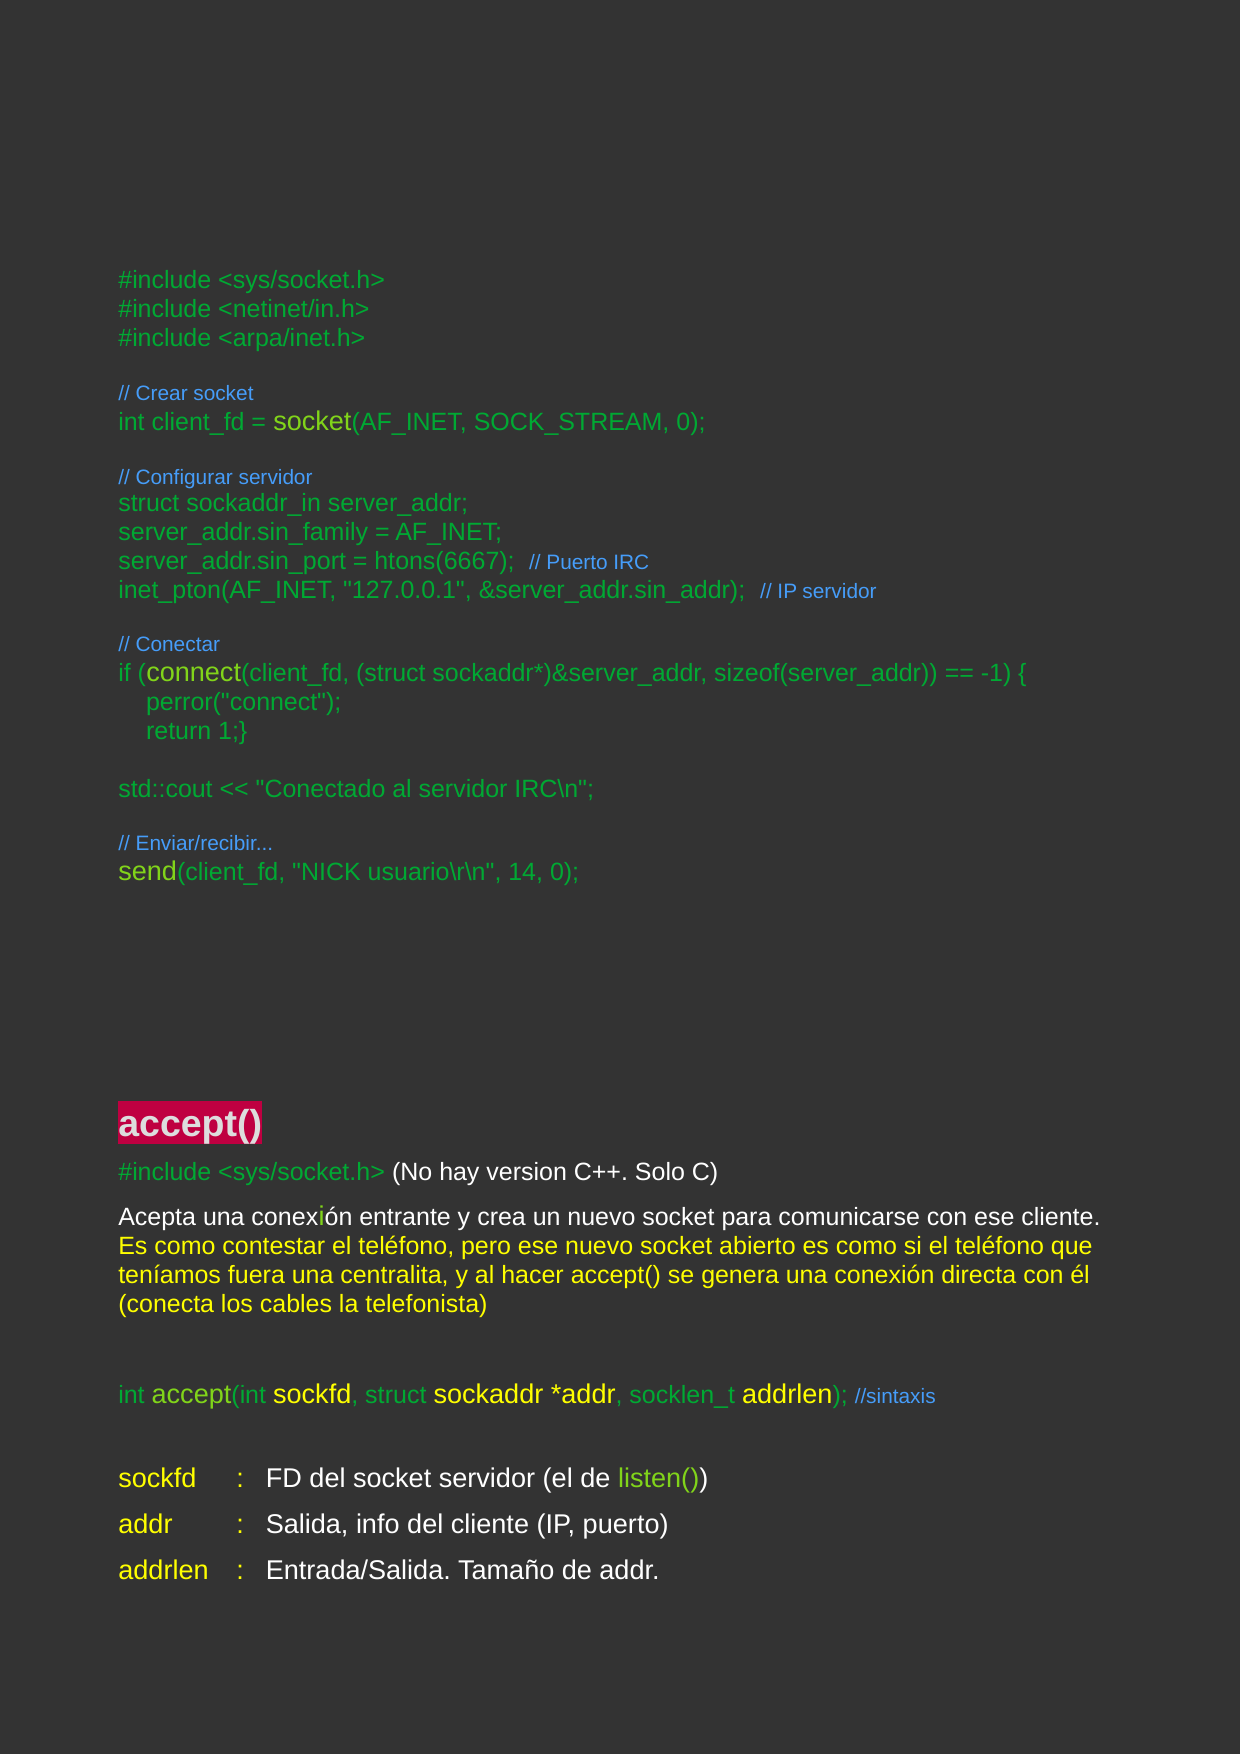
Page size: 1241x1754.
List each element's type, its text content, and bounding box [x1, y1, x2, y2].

text int accept(int sockfd, struct sockaddr *addr, socklen_t addrlen); //sintaxis [118, 1378, 1122, 1409]
text #include <sys/socket.h> #include <netinet/in.h> #include <arpa/inet.h> // Crear socket int client_fd = socket(AF_INET, SOCK_STREAM, 0); // Configurar servidor struct sockaddr_in server_addr; server_addr.sin_family = AF_INET; server_addr.sin_port = htons(6667); // Puerto IRC inet_pton(AF_INET, "127.0.0.1", &server_addr.sin_addr); // IP servidor // Conectar if (connect(client_fd, (struct sockaddr*)&server_addr, sizeof(server_addr)) == -1) { perror("connect"); return 1;} std::cout << "Conectado al servidor IRC\n"; // Enviar/recibir... send(client_fd, "NICK usuario\r\n", 14, 0); [118, 266, 1122, 886]
text sockfd : FD del socket servidor (el de listen()) [118, 1462, 1122, 1494]
text #include <sys/socket.h> (No hay version C++. Solo C) [118, 1157, 1122, 1186]
text addr : Salida, info del cliente (IP, puerto) [118, 1508, 1122, 1539]
subtitle accept() [262, 1101, 1122, 1144]
text addrlen : Entrada/Salida. Tamaño de addr. [118, 1554, 1122, 1585]
text Acepta una conexión entrante y crea un nuevo socket para comunicarse con ese cliente. Es como contestar el teléfono, pero ese nuevo socket abierto es como si el teléfono que teníamos fuera una centralita, y al hacer accept() se genera una conexión directa con él (conecta los cables la telefonista) [118, 1200, 1122, 1318]
